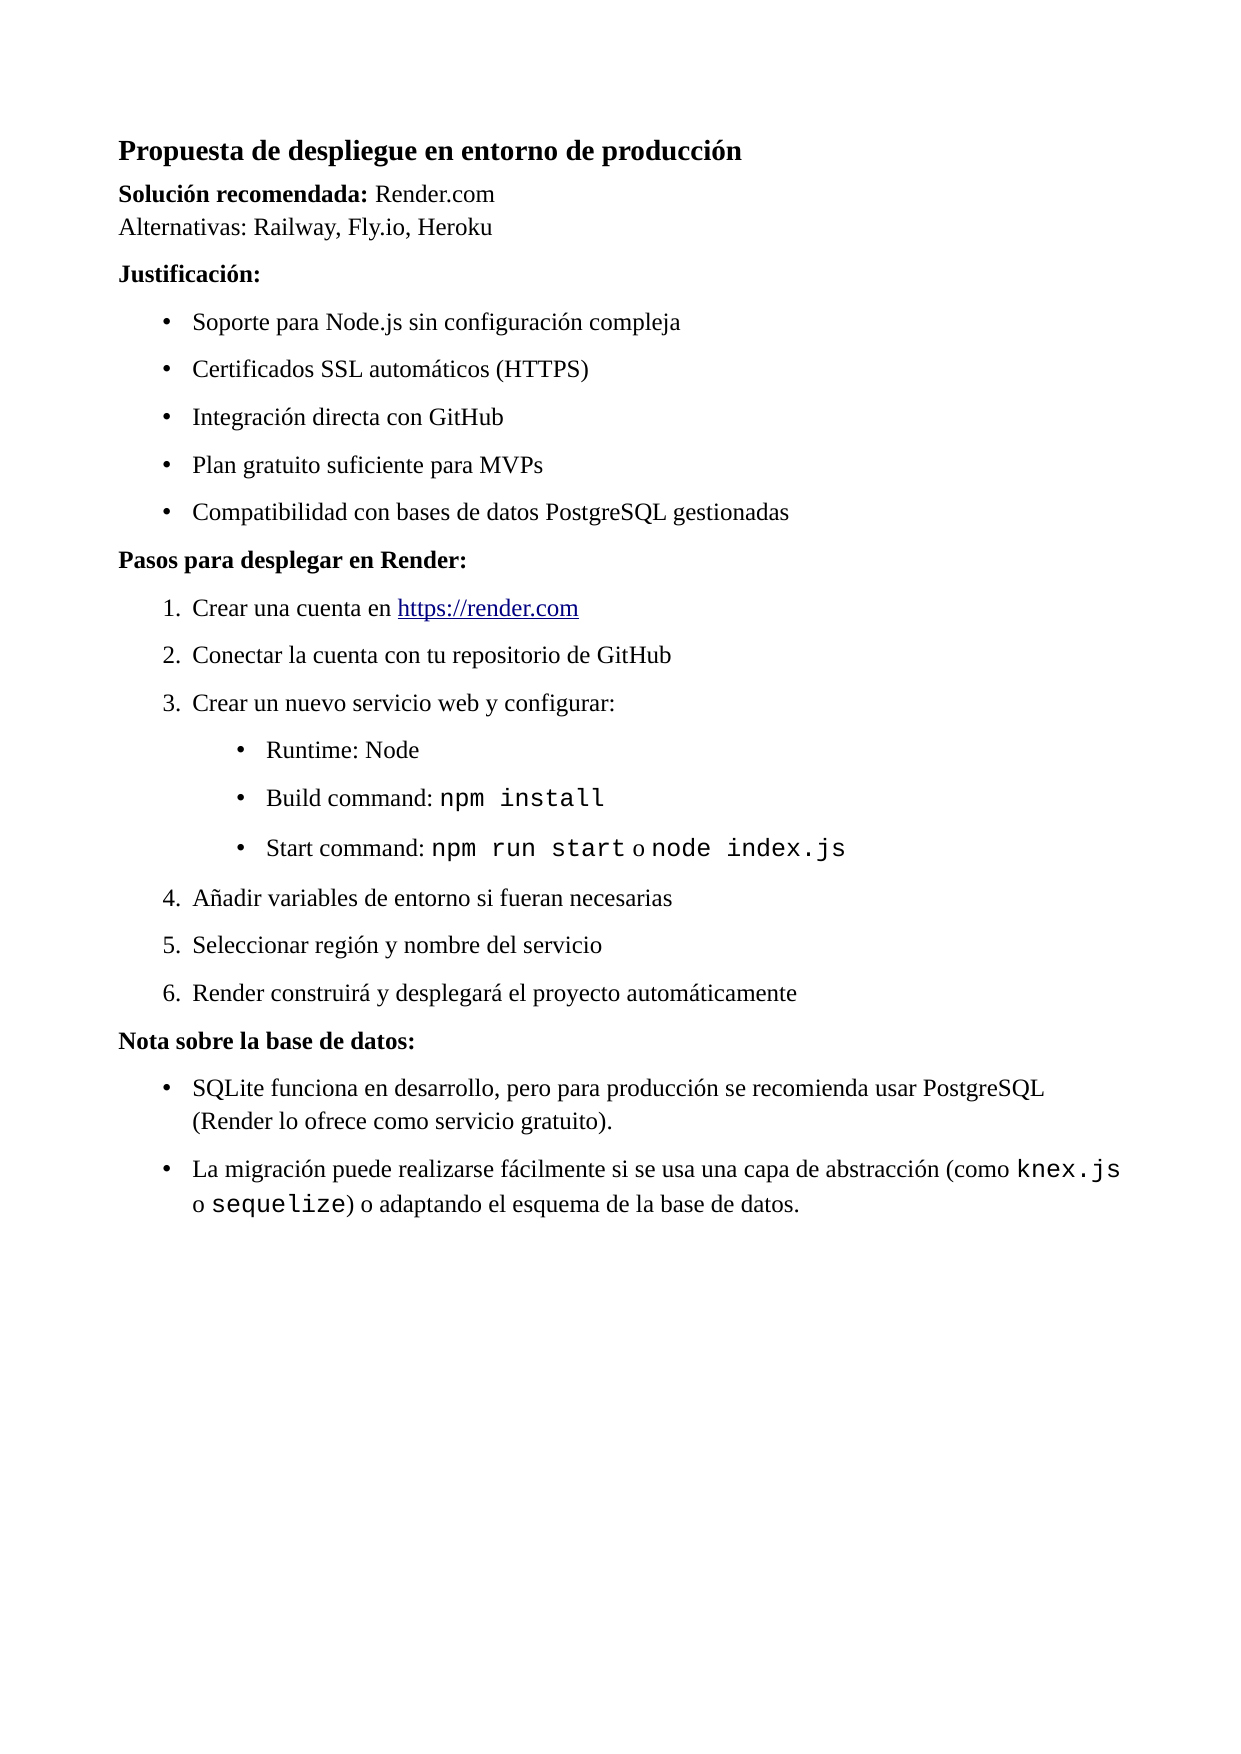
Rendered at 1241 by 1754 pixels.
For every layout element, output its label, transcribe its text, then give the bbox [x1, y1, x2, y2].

list Compatibilidad con bases de datos PostgreSQL gestionadas [162, 497, 1122, 526]
list Crear una cuenta en https://render.com [162, 593, 1122, 621]
list Build command: npm install [236, 783, 1122, 814]
list Render construirá y desplegará el proyecto automáticamente [162, 978, 1122, 1007]
list Crear un nuevo servicio web y configurar: [162, 688, 1122, 717]
list SQLite funciona en desarrollo, pero para producción se recomienda usar PostgreSQL (Render lo ofrece como servicio gratuito). [162, 1073, 1122, 1135]
list Plan gratuito suficiente para MVPs [162, 450, 1122, 478]
list La migración puede realizarse fácilmente si se usa una capa de abstracción (como knex.js o sequelize) o adaptando el esquema de la base de datos. [162, 1154, 1122, 1220]
list Start command: npm run start o node index.js [236, 833, 1122, 864]
list Certificados SSL automáticos (HTTPS) [162, 354, 1122, 383]
list Soporte para Node.js sin configuración compleja [162, 307, 1122, 336]
text Solución recomendada: Render.com Alternativas: Railway, Fly.io, Heroku [118, 179, 1122, 241]
list Integración directa con GitHub [162, 402, 1122, 431]
subtitle Propuesta de despliegue en entorno de producción [118, 133, 1122, 166]
list Conectar la cuenta con tu repositorio de GitHub [162, 640, 1122, 669]
list Seleccionar región y nombre del servicio [162, 931, 1122, 959]
text Pasos para desplegar en Render: [118, 545, 1122, 574]
text Justificación: [118, 259, 1122, 288]
text Nota sobre la base de datos: [118, 1026, 1122, 1054]
list Añadir variables de entorno si fueran necesarias [162, 883, 1122, 912]
list Runtime: Node [236, 735, 1122, 764]
